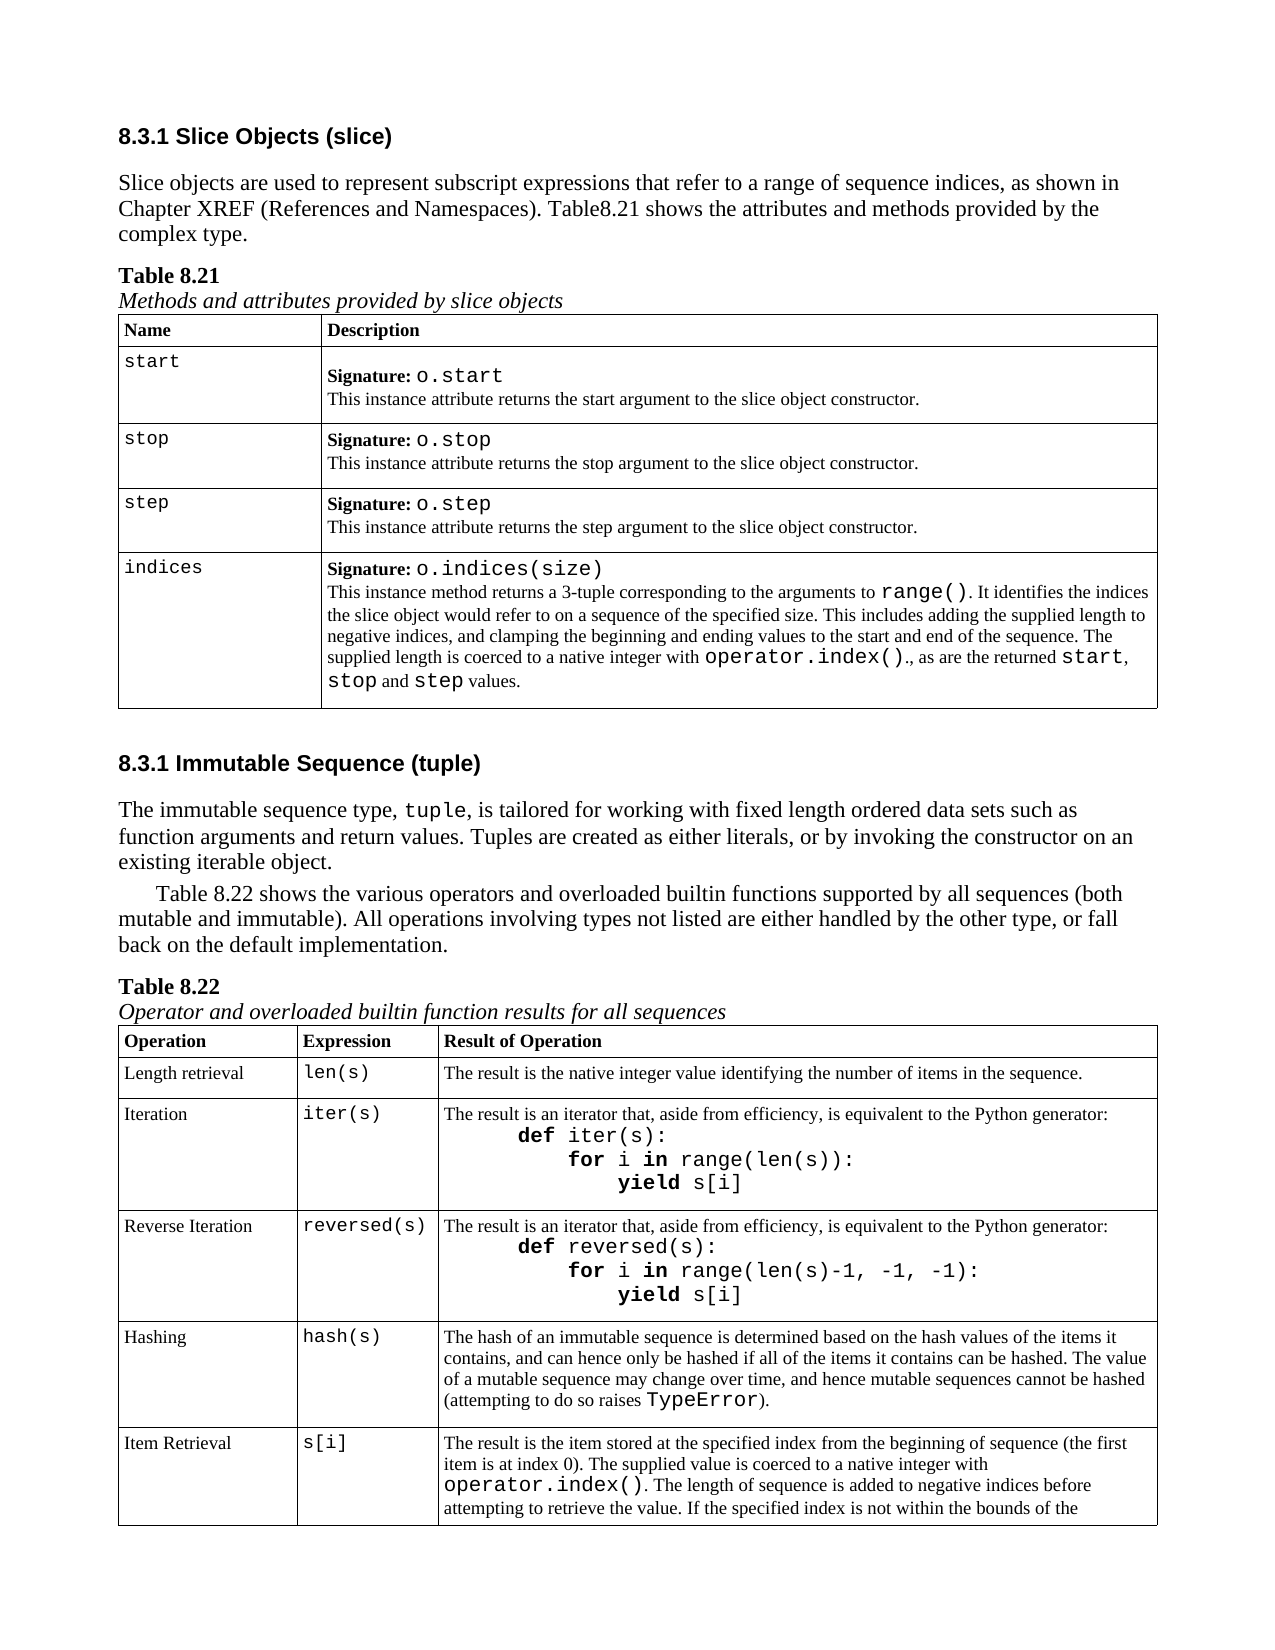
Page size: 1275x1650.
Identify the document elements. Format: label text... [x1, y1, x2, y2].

table_cell Item Retrieval [119, 1428, 297, 1524]
subtitle 8.3.1 Immutable Sequence (tuple) [118, 745, 1157, 776]
table_header Name [119, 315, 321, 346]
table_header Description [322, 315, 1157, 346]
table_cell hash(s) [298, 1322, 438, 1427]
text Table 8.22 [118, 974, 1157, 999]
text Table 8.21 [118, 263, 1157, 288]
table_cell The result is an iterator that, aside from efficiency, is equivalent to the Python generator: def iter(s): for i in range(len(s)): yield s[i] [439, 1099, 1157, 1210]
table_header Operation [119, 1026, 297, 1057]
table_header Expression [298, 1026, 438, 1057]
table_cell Signature: o.step This instance attribute returns the step argument to the slice object constructor. [322, 489, 1157, 552]
table_cell The result is the native integer value identifying the number of items in the sequence. [439, 1058, 1157, 1098]
table_cell iter(s) [298, 1099, 438, 1210]
text Table 8.22 shows the various operators and overloaded builtin functions supported by all sequences (both mutable and immutable). All operations involving types not listed are either handled by the other type, or fall back on the default implementation. [118, 881, 1157, 957]
table_cell Signature: o.indices(size) This instance method returns a 3-tuple corresponding to the arguments to range(). It identifies the indices the slice object would refer to on a sequence of the specified size. This includes adding the supplied length to negative indices, and clamping the beginning and ending values to the start and end of the sequence. The supplied length is coerced to a native integer with operator.index()., as are the returned start, stop and step values. [322, 553, 1157, 708]
table_cell Length retrieval [119, 1058, 297, 1098]
table_cell Signature: o.stop This instance attribute returns the stop argument to the slice object constructor. [322, 424, 1157, 487]
table_cell len(s) [298, 1058, 438, 1098]
table_cell reversed(s) [298, 1211, 438, 1321]
table_cell The hash of an immutable sequence is determined based on the hash values of the items it contains, and can hence only be hashed if all of the items it contains can be hashed. The value of a mutable sequence may change over time, and hence mutable sequences cannot be hashed (attempting to do so raises TypeError). [439, 1322, 1157, 1427]
table_cell stop [119, 424, 321, 487]
text The immutable sequence type, tuple, is tailored for working with fixed length ordered data sets such as function arguments and return values. Tuples are created as either literals, or by invoking the constructor on an existing iterable object. [118, 797, 1157, 875]
table_cell The result is an iterator that, aside from efficiency, is equivalent to the Python generator: def reversed(s): for i in range(len(s)-1, -1, -1): yield s[i] [439, 1211, 1157, 1321]
table_cell The result is the item stored at the specified index from the beginning of sequence (the first item is at index 0). The supplied value is coerced to a native integer with operator.index(). The length of sequence is added to negative indices before attempting to retrieve the value. If the specified index is not within the bounds of the [439, 1428, 1157, 1524]
table_cell Hashing [119, 1322, 297, 1427]
table_header Result of Operation [439, 1026, 1157, 1057]
table_cell indices [119, 553, 321, 708]
table_cell step [119, 489, 321, 552]
table_cell Signature: o.start This instance attribute returns the start argument to the slice object constructor. [322, 347, 1157, 423]
table_cell Reverse Iteration [119, 1211, 297, 1321]
text Operator and overloaded builtin function results for all sequences [118, 999, 1157, 1025]
subtitle 8.3.1 Slice Objects (slice) [118, 118, 1157, 149]
table_cell start [119, 347, 321, 423]
table_cell Iteration [119, 1099, 297, 1210]
text Methods and attributes provided by slice objects [118, 288, 1157, 314]
table_cell s[i] [298, 1428, 438, 1524]
text Slice objects are used to represent subscript expressions that refer to a range of sequence indices, as shown in Chapter XREF (References and Namespaces). Table8.21 shows the attributes and methods provided by the complex type. [118, 170, 1157, 246]
